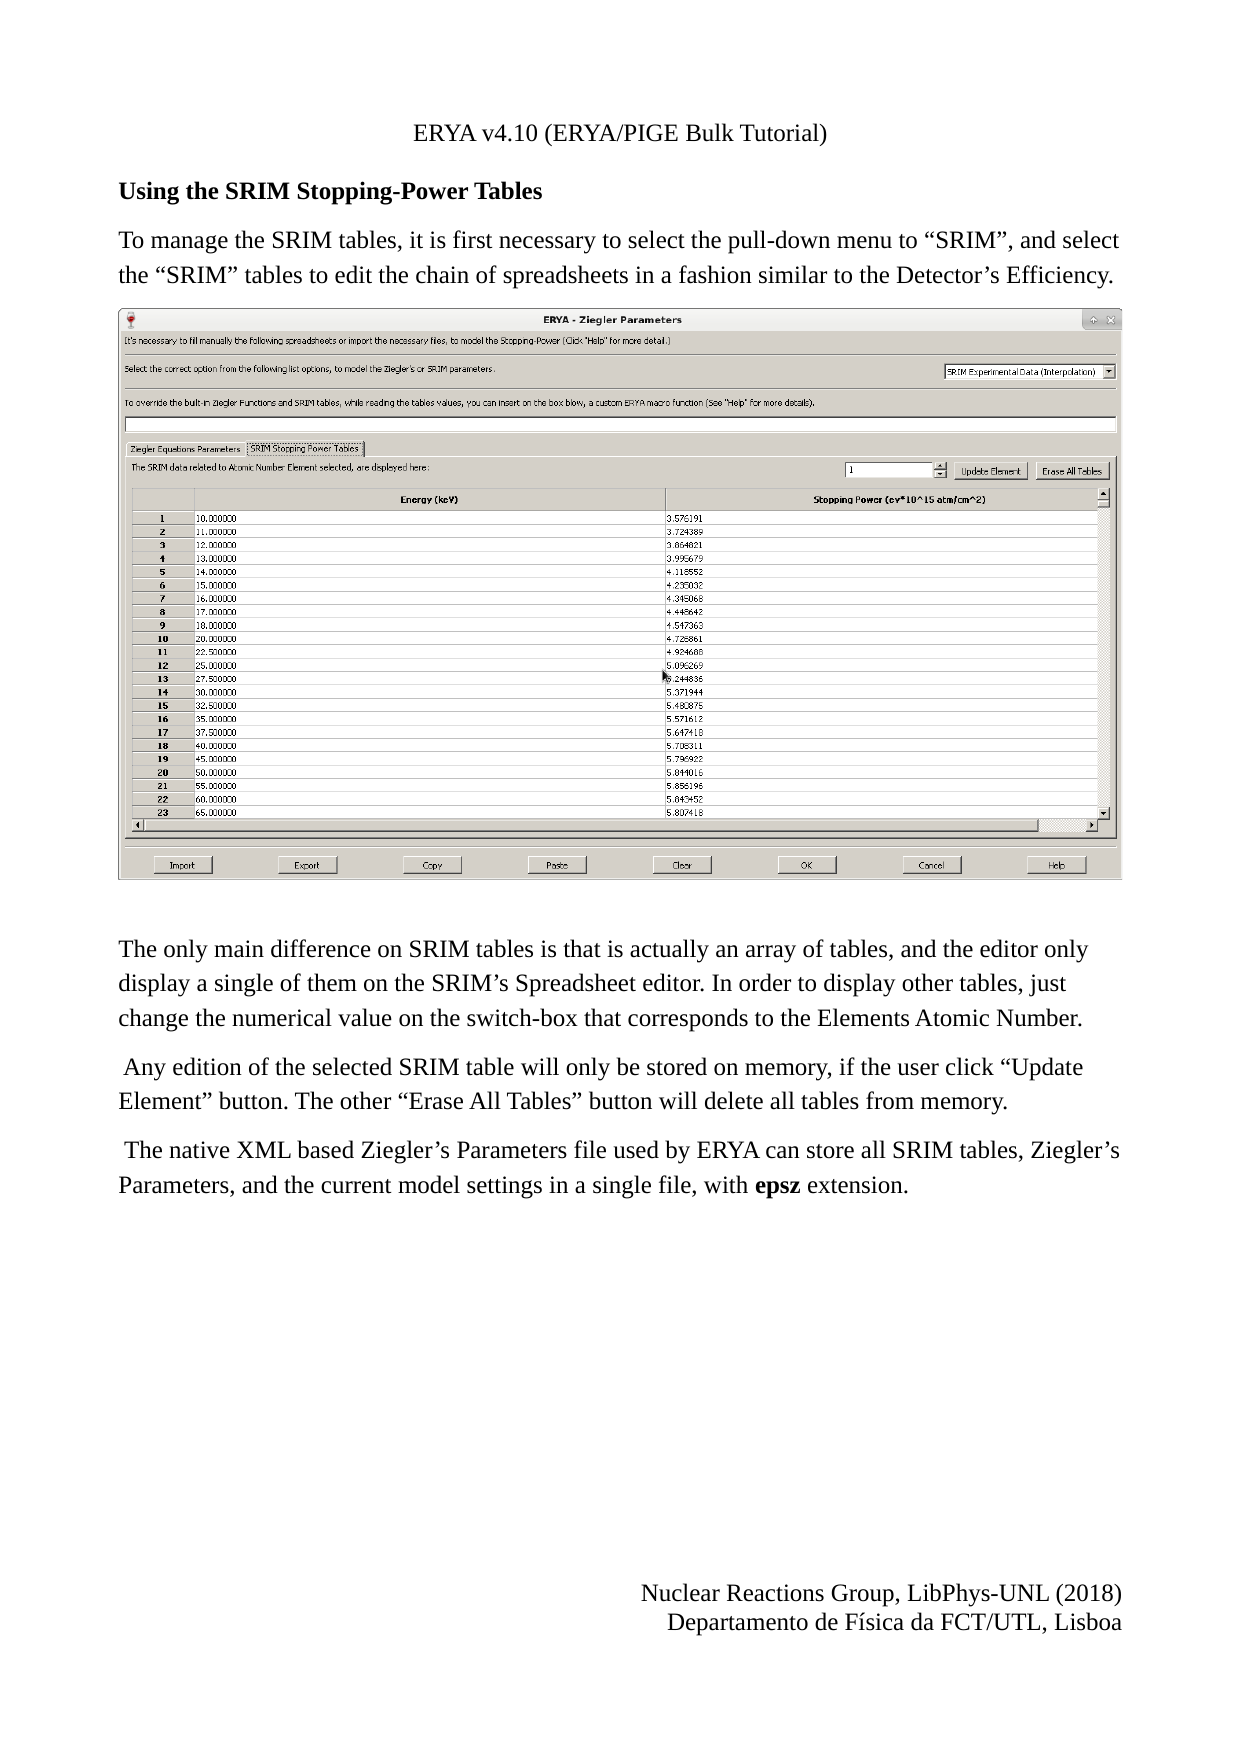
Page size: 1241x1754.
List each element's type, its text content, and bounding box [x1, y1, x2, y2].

picture [118, 308, 1123, 880]
text Any edition of the selected SRIM table will only be stored on memory, if the user click “Update Element” button. The other “Erase All Tables” button will delete all tables from memory. [118, 1052, 1122, 1115]
text The native XML based Ziegler’s Parameters file used by ERYA can store all SRIM tables, Ziegler’s Parameters, and the current model settings in a single file, with epsz extension. [118, 1136, 1122, 1199]
text To manage the SRIM tables, it is first necessary to select the pull-down menu to “SRIM”, and select the “SRIM” tables to edit the chain of spreadsheets in a fashion similar to the Detector’s Efficiency. [118, 225, 1122, 289]
text Using the SRIM Stopping-Power Tables [118, 176, 1122, 205]
text The only main difference on SRIM tables is that is actually an array of tables, and the editor only display a single of them on the SRIM’s Spreadsheet editor. In order to display other tables, just change the numerical value on the switch-box that corresponds to the Elements Atomic Number. [118, 934, 1122, 1032]
